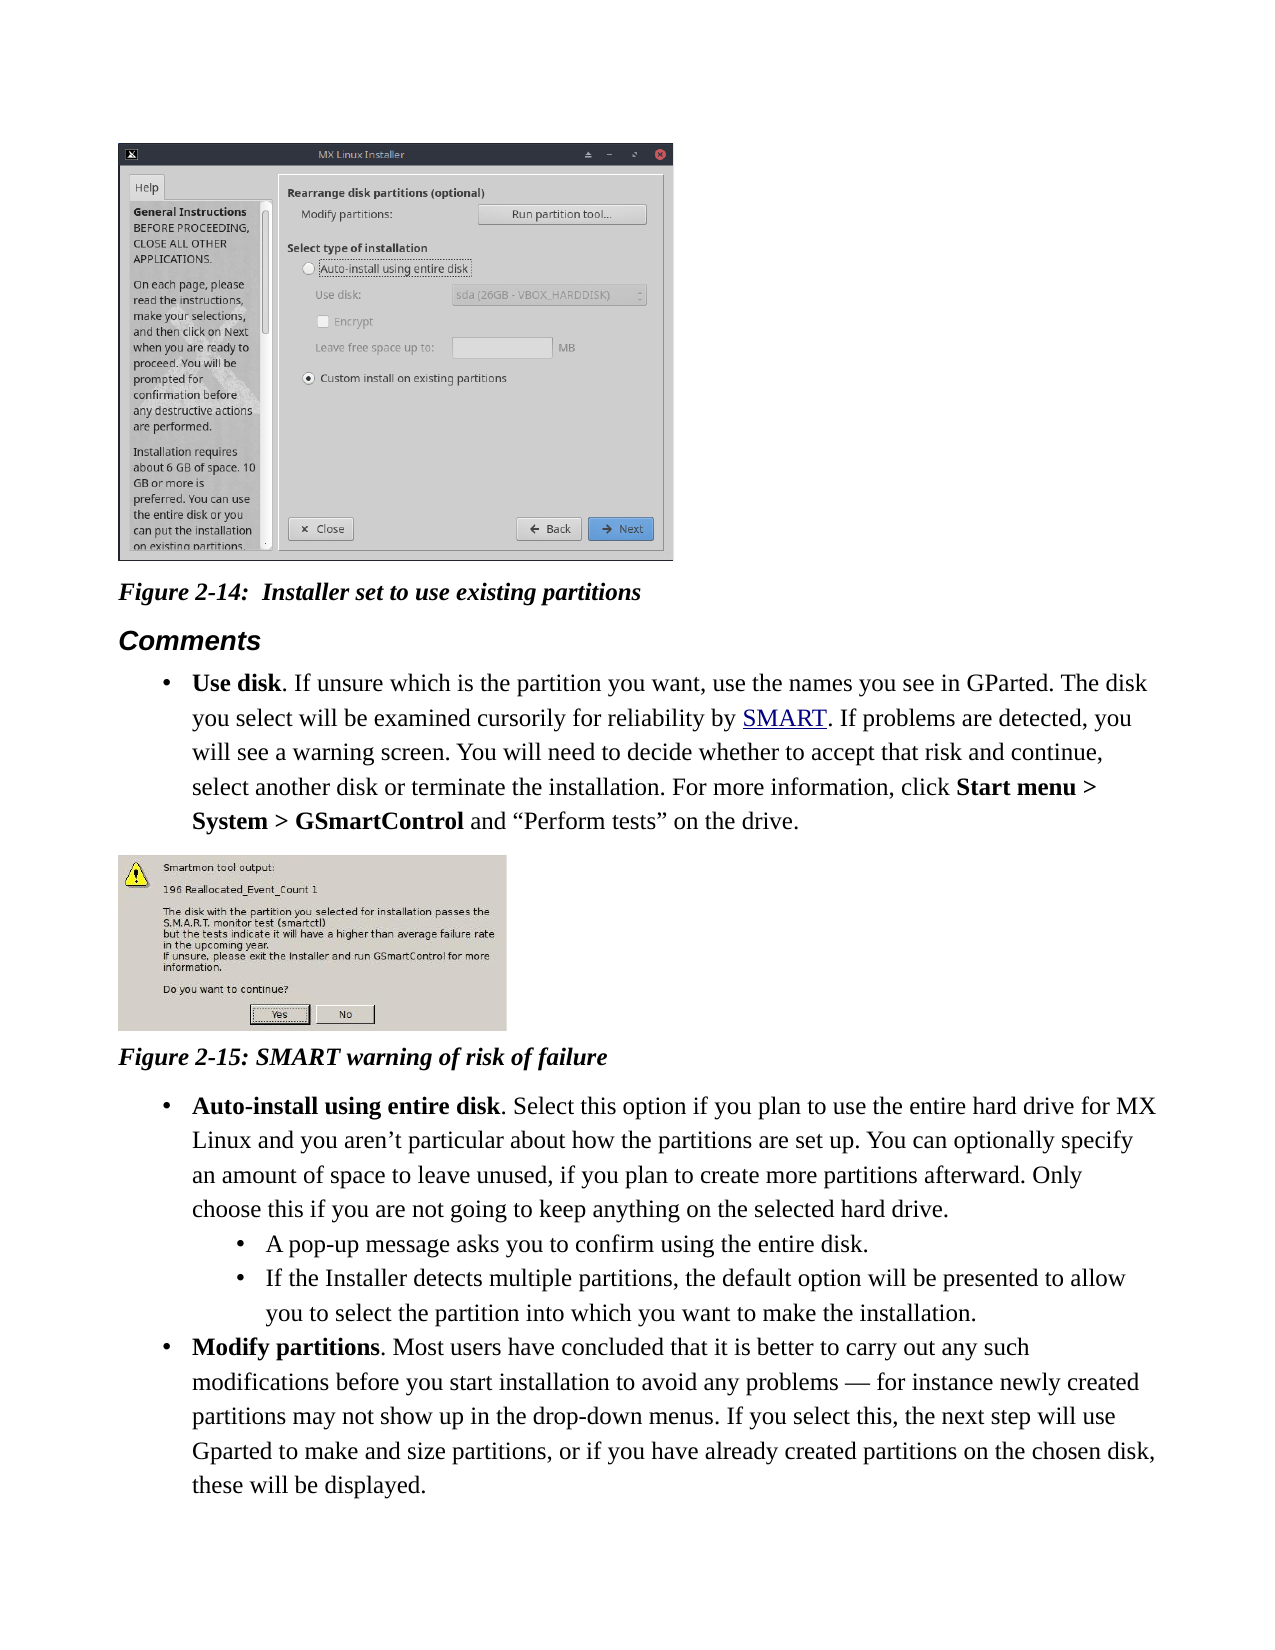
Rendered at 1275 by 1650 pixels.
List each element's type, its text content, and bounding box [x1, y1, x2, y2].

picture [118, 855, 507, 1031]
list Modify partitions. Most users have concluded that it is better to carry out any such modifications before you start installation to avoid any problems — for instance newly created partitions may not show up in the drop-down menus. If you select this, the next step will use Gparted to make and size partitions, or if you have already created partitions on the chosen disk, these will be displayed. [162, 1332, 1157, 1499]
list A pop-up message asks you to confirm using the entire disk. [236, 1229, 1157, 1258]
list Auto-install using entire disk. Select this option if you plan to use the entire hard drive for MX Linux and you aren’t particular about how the partitions are set up. You can optionally specify an amount of space to leave unused, if you plan to create more partitions afterward. Only choose this if you are not going to keep anything on the selected hard drive. [162, 1091, 1157, 1223]
text Figure 2-15: SMART warning of risk of failure [118, 1042, 1157, 1071]
subtitle Comments [118, 624, 1157, 656]
list If the Installer detects multiple partitions, the default option will be presented to allow you to select the partition into which you want to make the installation. [236, 1263, 1157, 1327]
list Use disk. If unsure which is the partition you want, use the names you see in GParted. The disk you select will be examined cursorily for reliability by SMART. If problems are detected, you will see a warning screen. You will need to decide whether to accept that risk and continue, select another disk or terminate the installation. For more information, click Start menu > System > GSmartControl and “Perform tests” on the drive. [162, 668, 1157, 835]
text Figure 2-14: Installer set to use existing partitions [118, 577, 1157, 606]
picture [118, 143, 674, 561]
